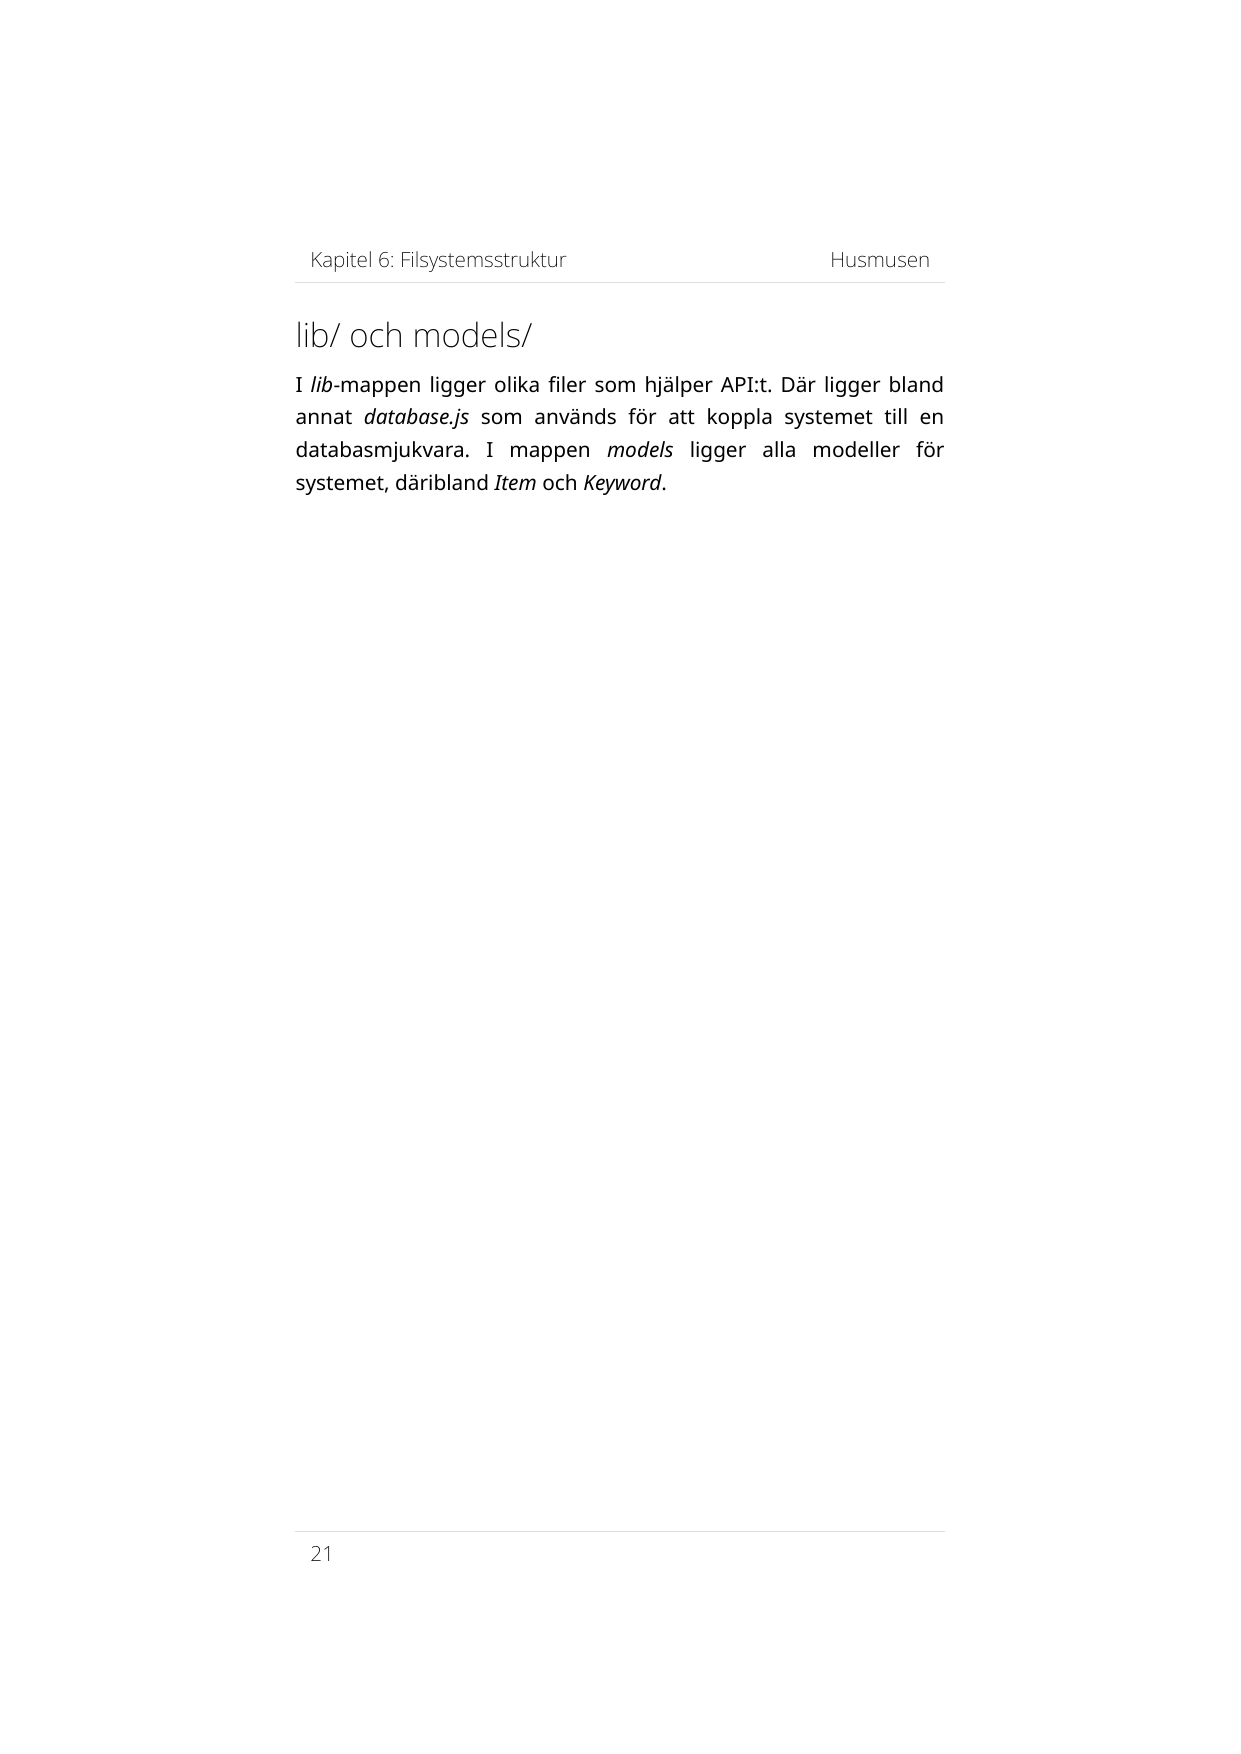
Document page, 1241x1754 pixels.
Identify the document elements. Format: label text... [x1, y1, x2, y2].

subtitle lib/ och models/ [295, 312, 945, 357]
text I lib-mappen ligger olika filer som hjälper API:t. Där ligger bland annat database.js som används för att koppla systemet till en databasmjukvara. I mappen models ligger alla modeller för systemet, däribland Item och Keyword. [295, 370, 945, 496]
